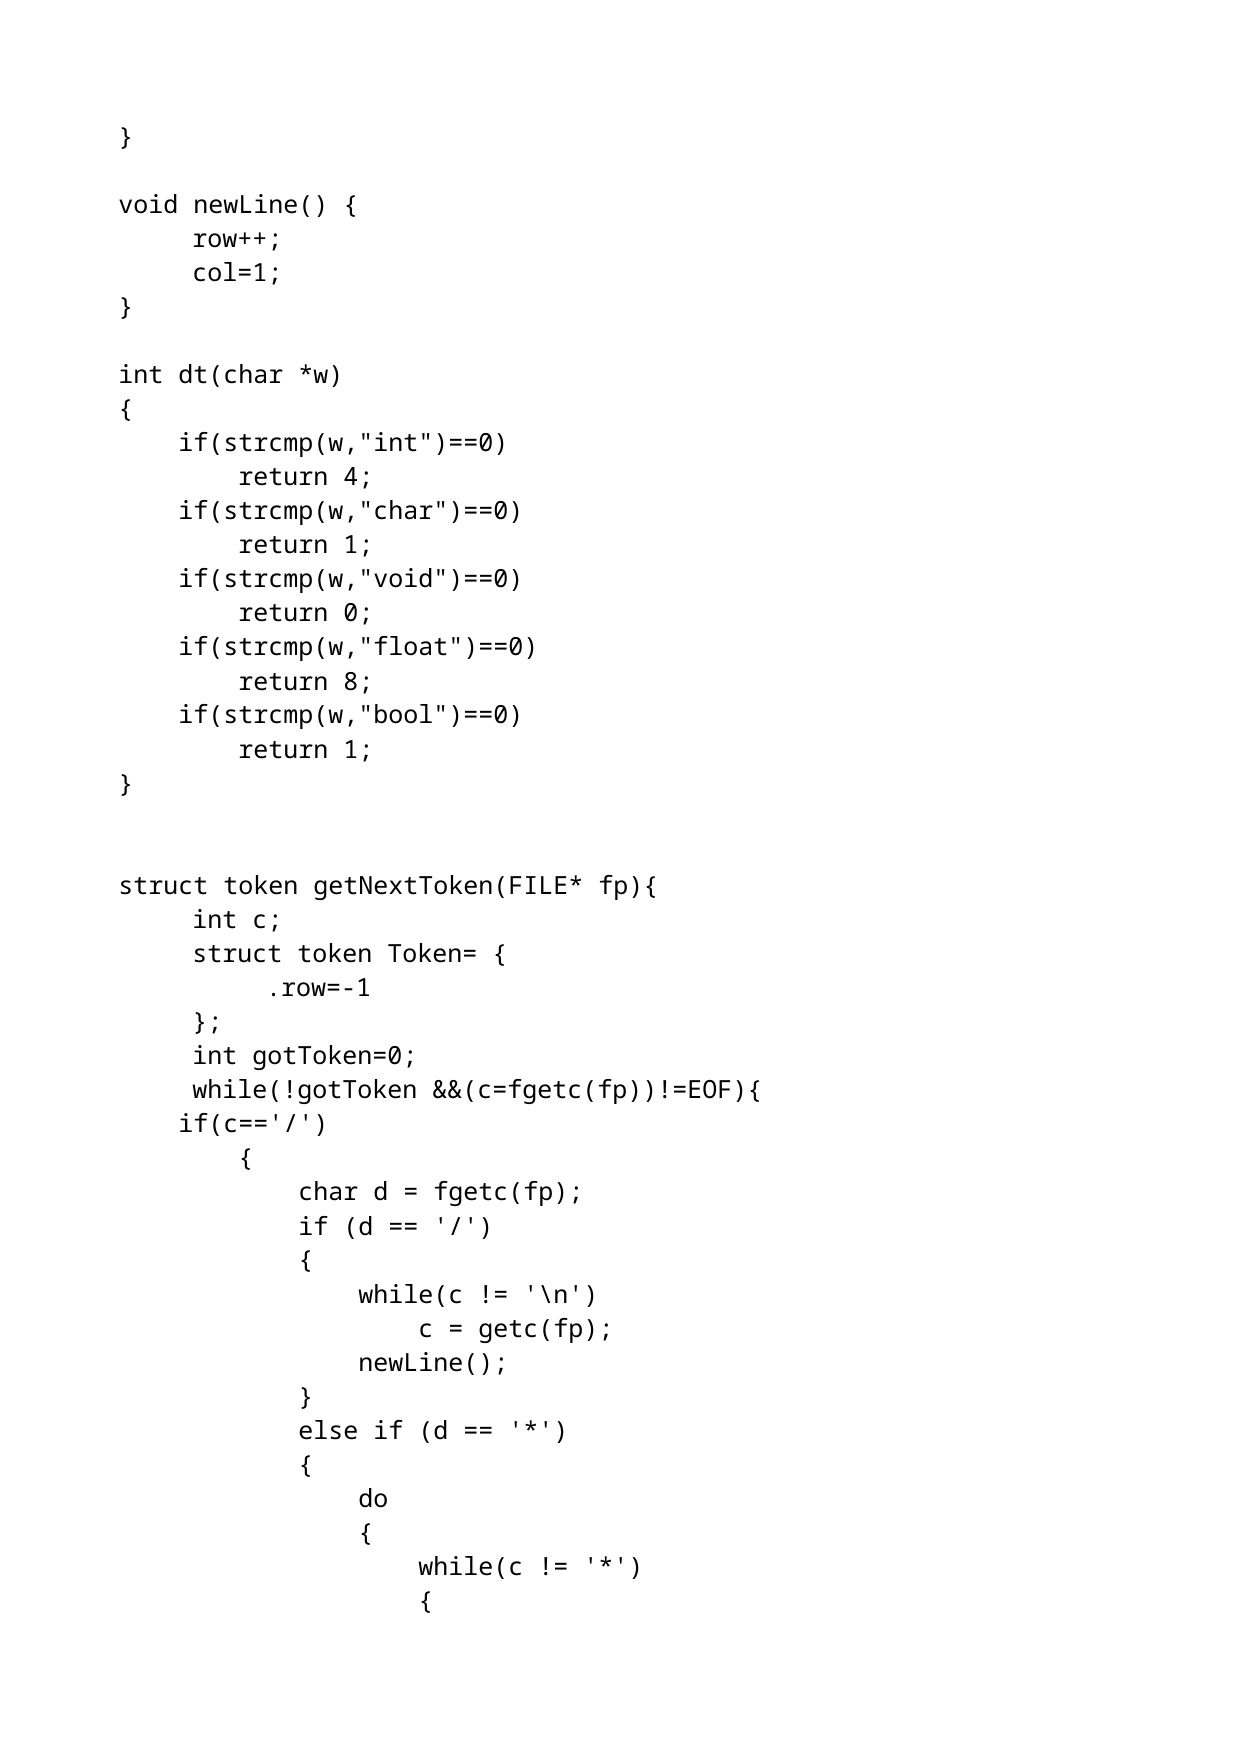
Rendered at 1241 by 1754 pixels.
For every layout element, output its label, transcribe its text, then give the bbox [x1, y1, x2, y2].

text }; [118, 1004, 1122, 1038]
text struct token Token= { [118, 936, 1122, 970]
text row++; [118, 220, 1122, 254]
text if(c=='/') [118, 1106, 1122, 1140]
text } [118, 118, 1122, 152]
text return 8; [118, 663, 1122, 697]
text if (d == '/') [118, 1208, 1122, 1242]
text if(strcmp(w,"bool")==0) [118, 697, 1122, 731]
text return 4; [118, 459, 1122, 493]
text { [118, 1447, 1122, 1481]
text while(c != '*') [118, 1549, 1122, 1583]
text char d = fgetc(fp); [118, 1174, 1122, 1208]
text else if (d == '*') [118, 1412, 1122, 1447]
text } [118, 765, 1122, 799]
text if(strcmp(w,"float")==0) [118, 629, 1122, 663]
text int dt(char *w) [118, 357, 1122, 391]
text } [118, 288, 1122, 322]
text } [118, 1378, 1122, 1412]
text int gotToken=0; [118, 1038, 1122, 1072]
text newLine(); [118, 1344, 1122, 1378]
text col=1; [118, 254, 1122, 288]
text void newLine() { [118, 186, 1122, 220]
text { [118, 1515, 1122, 1549]
text if(strcmp(w,"void")==0) [118, 561, 1122, 595]
text struct token getNextToken(FILE* fp){ [118, 867, 1122, 902]
text .row=-1 [118, 970, 1122, 1004]
text { [118, 1242, 1122, 1276]
text while(!gotToken &&(c=fgetc(fp))!=EOF){ [118, 1072, 1122, 1106]
text c = getc(fp); [118, 1310, 1122, 1344]
text int c; [118, 902, 1122, 936]
text { [118, 1140, 1122, 1174]
text return 1; [118, 731, 1122, 765]
text { [118, 1583, 1122, 1617]
text return 0; [118, 595, 1122, 629]
text if(strcmp(w,"int")==0) [118, 425, 1122, 459]
text do [118, 1481, 1122, 1515]
text if(strcmp(w,"char")==0) [118, 493, 1122, 527]
text { [118, 391, 1122, 425]
text while(c != '\n') [118, 1276, 1122, 1310]
text return 1; [118, 527, 1122, 561]
